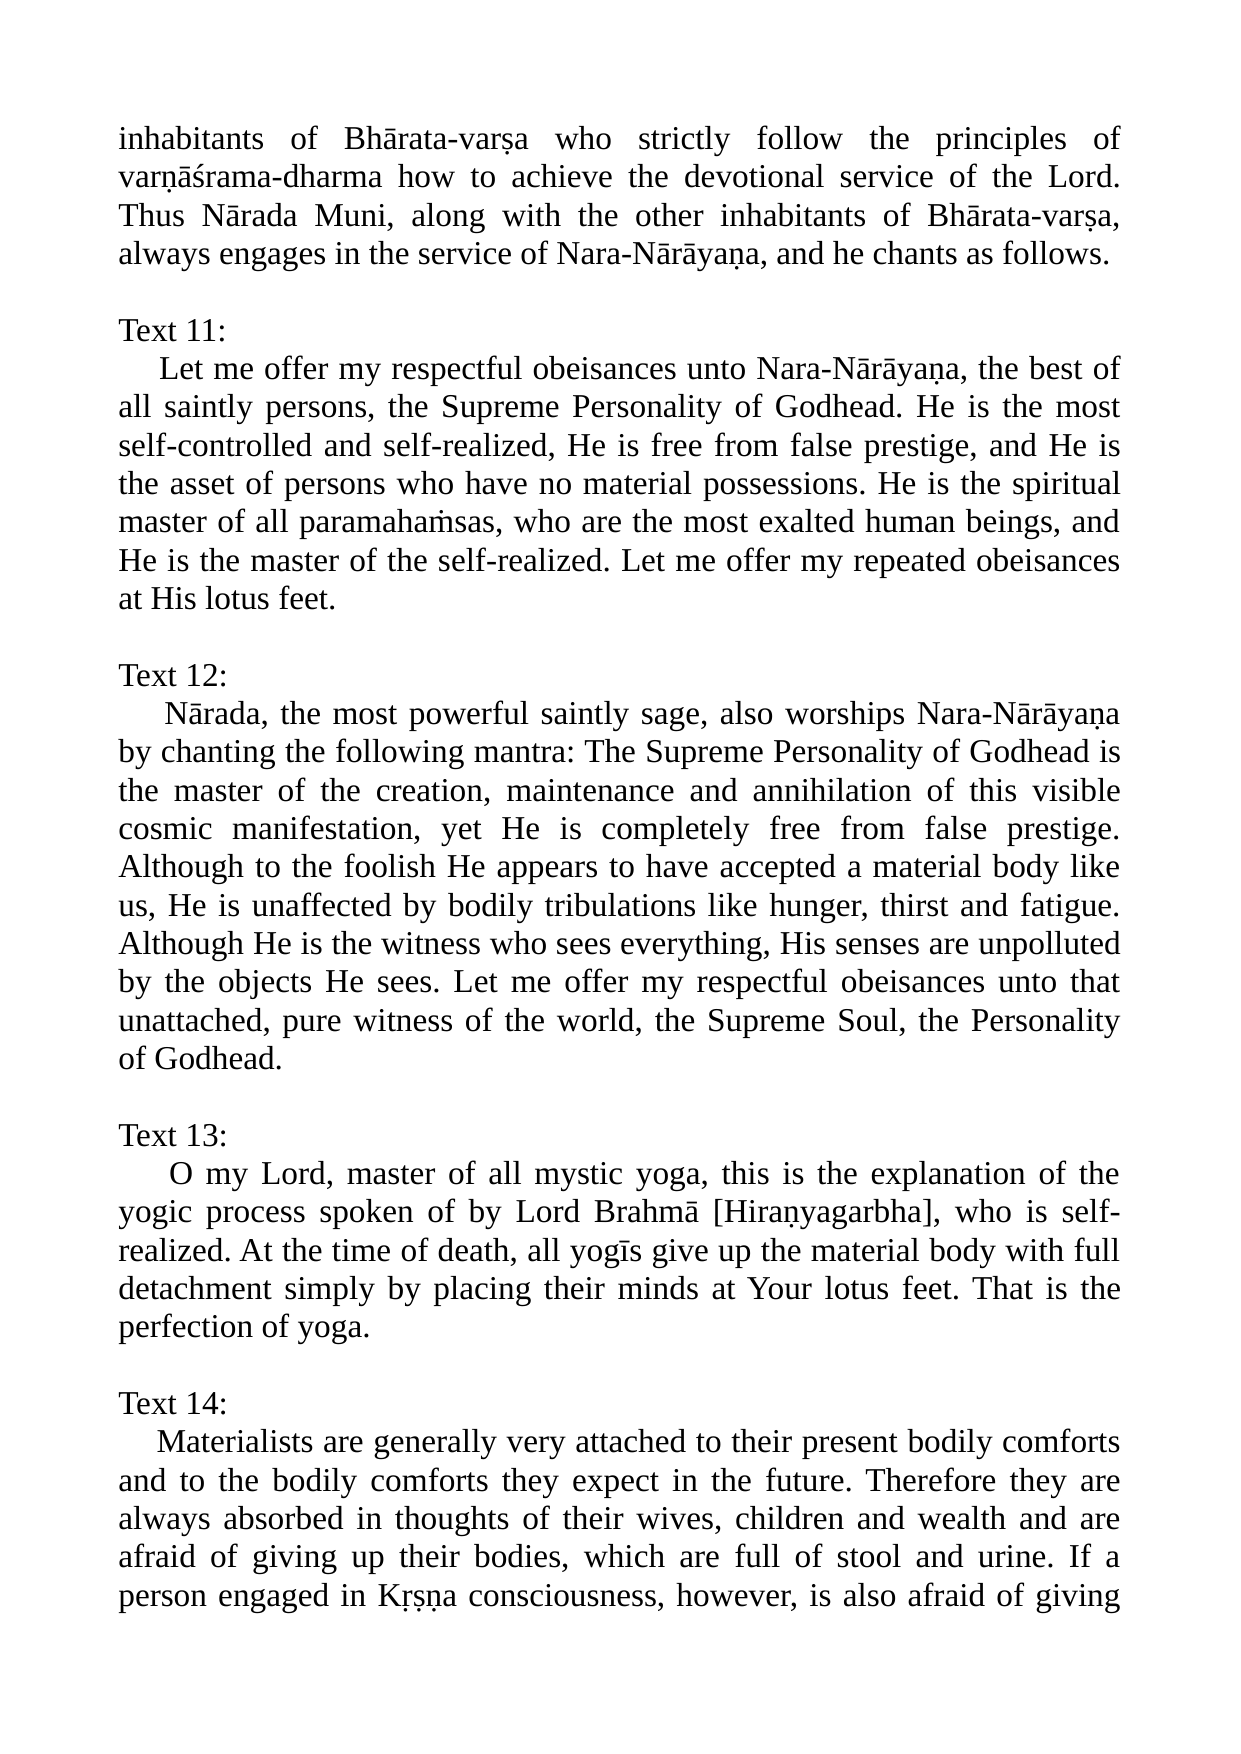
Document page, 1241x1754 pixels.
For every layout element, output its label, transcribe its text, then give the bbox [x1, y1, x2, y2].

text Materialists are generally very attached to their present bodily comforts and to the bodily comforts they expect in the future. Therefore they are always absorbed in thoughts of their wives, children and wealth and are afraid of giving up their bodies, which are full of stool and urine. If a person engaged in Kṛṣṇa consciousness, however, is also afraid of giving [118, 1421, 1122, 1613]
text O my Lord, master of all mystic yoga, this is the explanation of the yogic process spoken of by Lord Brahmā [Hiraṇyagarbha], who is self-realized. At the time of death, all yogīs give up the material body with full detachment simply by placing their minds at Your lotus feet. That is the perfection of yoga. [118, 1153, 1122, 1345]
text Text 14: [118, 1383, 1122, 1421]
text Nārada, the most powerful saintly sage, also worships Nara-Nārāyaṇa by chanting the following mantra: The Supreme Personality of Godhead is the master of the creation, maintenance and annihilation of this visible cosmic manifestation, yet He is completely free from false prestige. Although to the foolish He appears to have accepted a material body like us, He is unaffected by bodily tribulations like hunger, thirst and fatigue. Although He is the witness who sees everything, His senses are unpolluted by the objects He sees. Let me offer my respectful obeisances unto that unattached, pure witness of the world, the Supreme Soul, the Personality of Godhead. [118, 693, 1122, 1076]
text Text 12: [118, 655, 1122, 693]
text Text 11: [118, 310, 1122, 348]
text inhabitants of Bhārata-varṣa who strictly follow the principles of varṇāśrama-dharma how to achieve the devotional service of the Lord. Thus Nārada Muni, along with the other inhabitants of Bhārata-varṣa, always engages in the service of Nara-Nārāyaṇa, and he chants as follows. [118, 118, 1122, 271]
text Let me offer my respectful obeisances unto Nara-Nārāyaṇa, the best of all saintly persons, the Supreme Personality of Godhead. He is the most self-controlled and self-realized, He is free from false prestige, and He is the asset of persons who have no material possessions. He is the spiritual master of all paramahaṁsas, who are the most exalted human beings, and He is the master of the self-realized. Let me offer my repeated obeisances at His lotus feet. [118, 348, 1122, 616]
text Text 13: [118, 1115, 1122, 1153]
